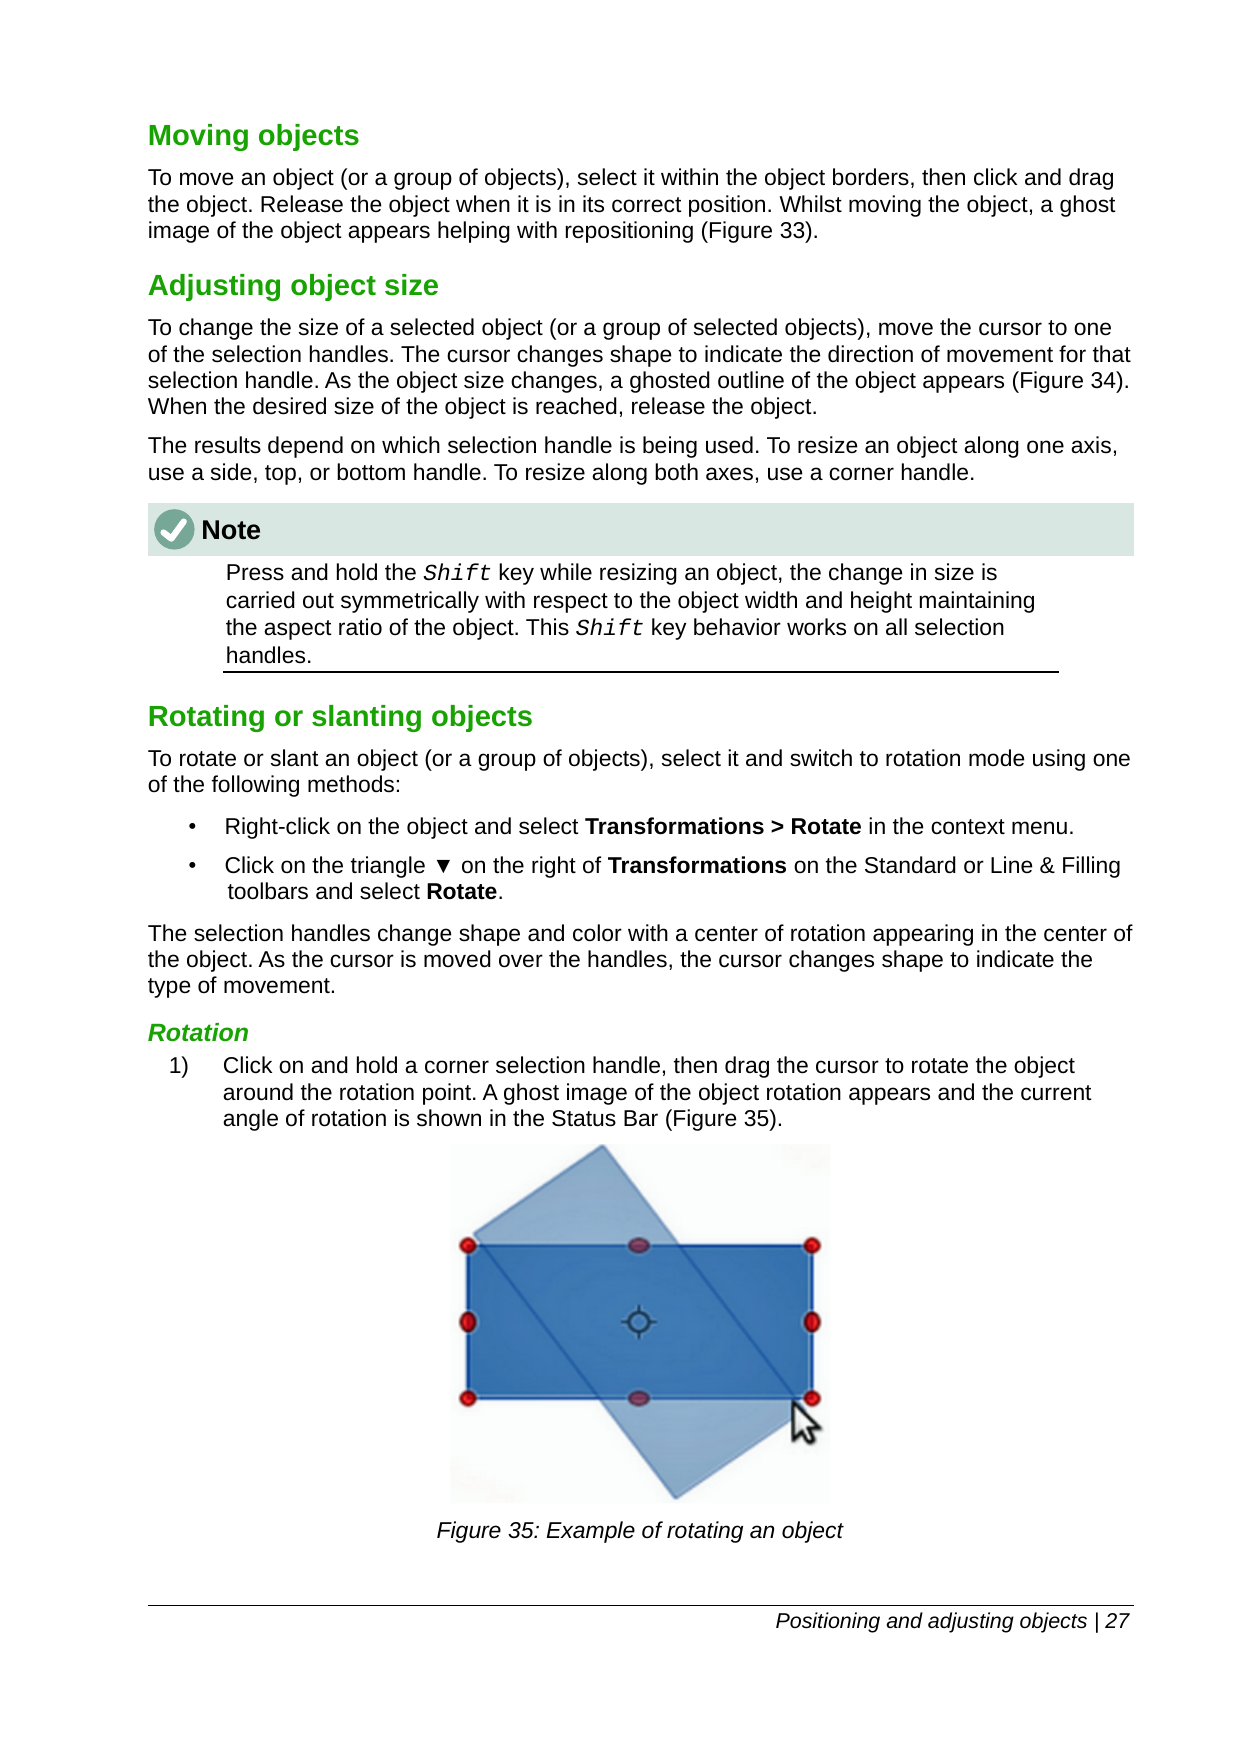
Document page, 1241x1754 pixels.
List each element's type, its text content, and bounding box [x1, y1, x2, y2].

text To rotate or slant an object (or a group of objects), select it and switch to rotation mode using one of the following methods: [148, 744, 1134, 797]
text Figure 35: Example of rotating an object [436, 1517, 845, 1543]
picture [450, 1144, 832, 1505]
subtitle Moving objects [148, 118, 1134, 152]
subtitle Rotation [148, 1017, 1134, 1046]
text To move an object (or a group of objects), select it within the object borders, then click and drag the object. Release the object when it is in its correct position. Whilst moving the object, a ghost image of the object appears helping with repositioning (Figure 33). [148, 164, 1134, 243]
subtitle Adjusting object size [148, 268, 1134, 302]
list Click on the triangle ▼ on the right of Transformations on the Standard or Line & Filling toolbars and select Rotate. [185, 849, 1134, 907]
subtitle Rotating or slanting objects [148, 698, 1134, 732]
text Press and hold the Shift key while resizing an object, the change in size is carried out symmetrically with respect to the object width and height maintaining the aspect ratio of the object. This Shift key behavior works on all selection handles. [223, 556, 1059, 671]
list Click on and hold a corner selection handle, then drag the cursor to rotate the object around the rotation point. A ghost image of the object rotation appears and the current angle of rotation is shown in the Status Bar (Figure 35). [189, 1052, 1134, 1132]
text To change the size of a selected object (or a group of selected objects), move the cursor to one of the selection handles. The cursor changes shape to indicate the direction of movement for that selection handle. As the object size changes, a ghosted outline of the object appears (Figure 34). When the desired size of the object is reached, release the object. [148, 314, 1134, 420]
list Right-click on the object and select Transformations > Rotate in the context menu. [185, 810, 1134, 839]
text The selection handles change shape and color with a center of rotation appearing in the center of the object. As the cursor is moved over the handles, the cursor changes shape to indicate the type of movement. [148, 920, 1134, 999]
text The results depend on which selection handle is being used. To resize an object along one axis, use a side, top, or bottom handle. To resize along both axes, use a corner handle. [148, 432, 1134, 485]
subtitle Note [148, 503, 1134, 556]
